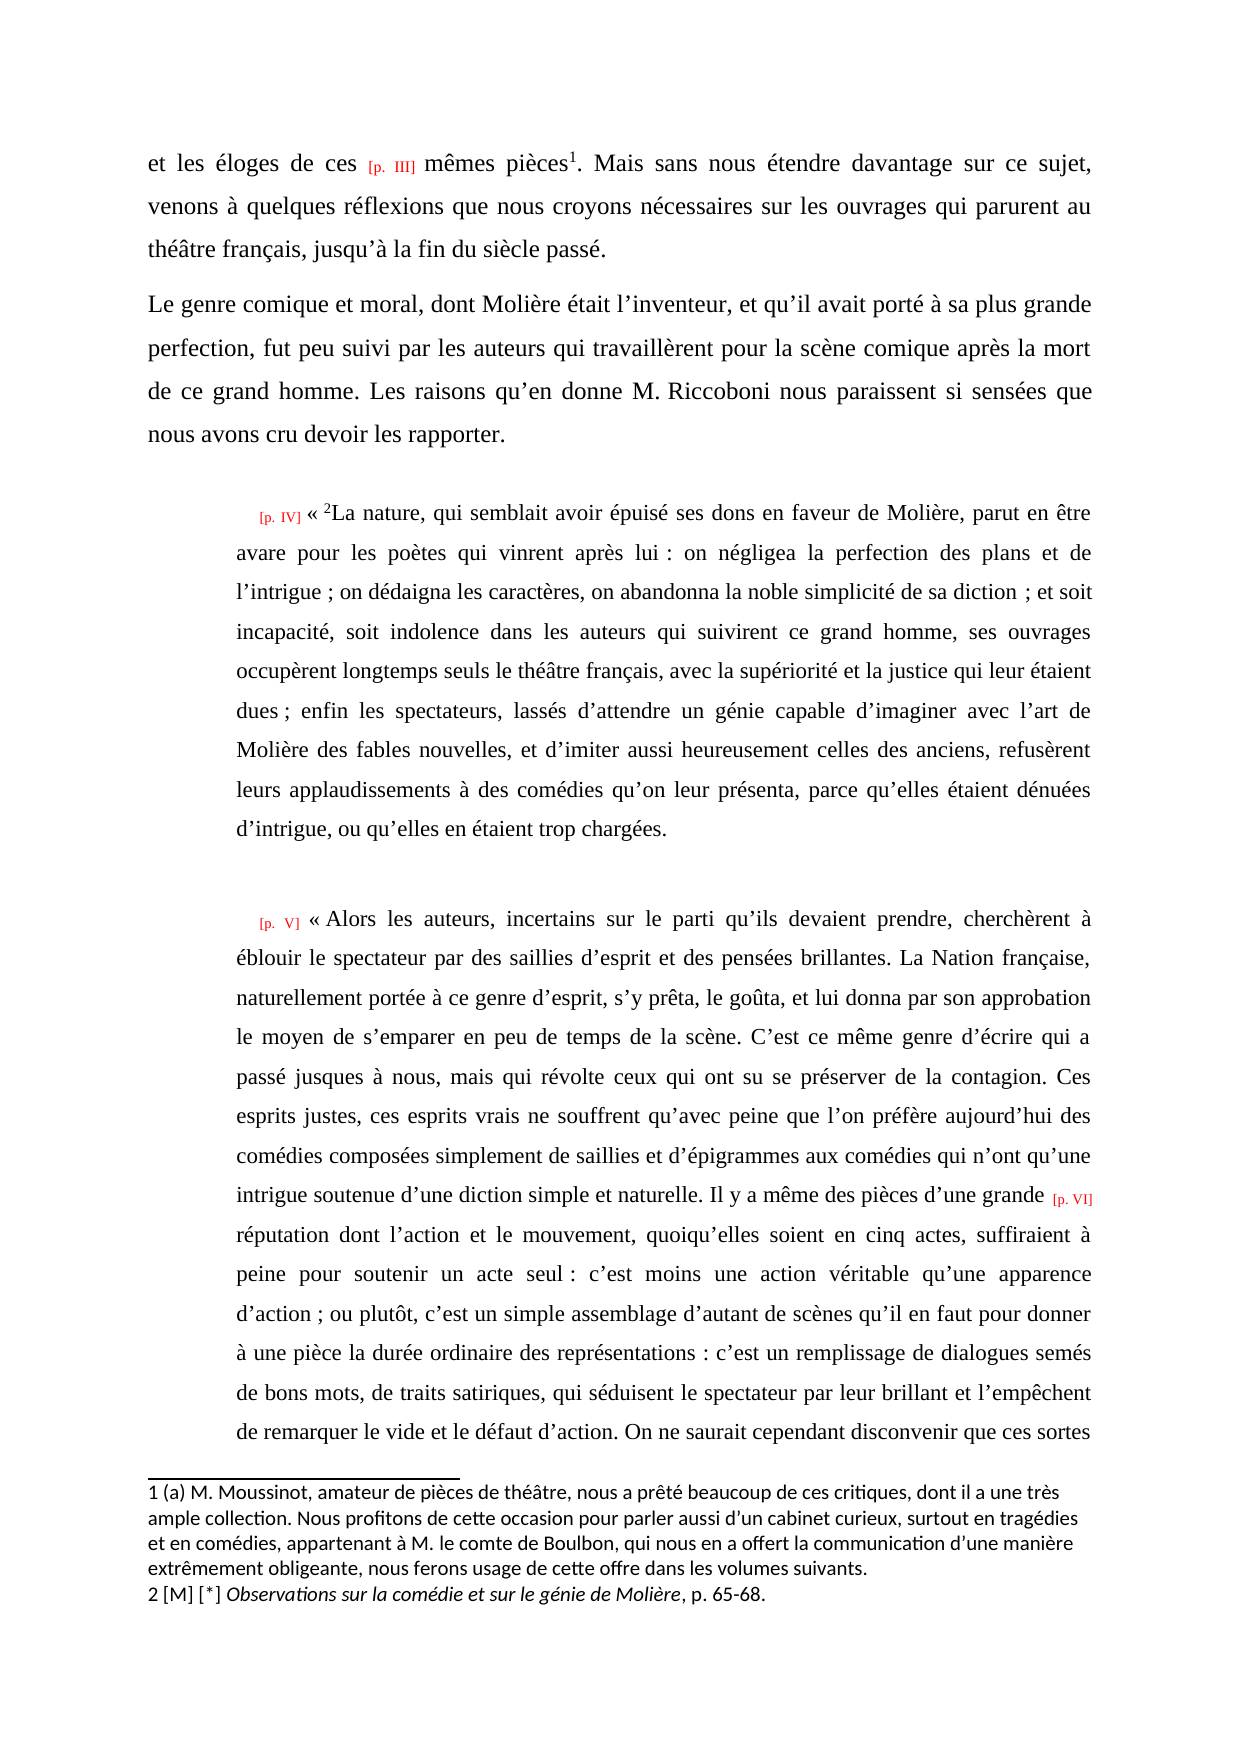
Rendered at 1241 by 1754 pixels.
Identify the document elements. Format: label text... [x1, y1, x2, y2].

text et les éloges de ces [p. III] mêmes pièces. Mais sans nous étendre davantage sur ce sujet, venons à quelques réflexions que nous croyons nécessaires sur les ouvrages qui parurent au théâtre français, jusqu’à la fin du siècle passé. [148, 148, 1093, 263]
text (a) M. Moussinot, amateur de pièces de théâtre, nous a prêté beaucoup de ces critiques, dont il a une très ample collection. Nous profitons de cette occasion pour parler aussi d’un cabinet curieux, surtout en tragédies et en comédies, appartenant à M. le comte de Boulbon, qui nous en a offert la communication d’une manière extrêmement obligeante, nous ferons usage de cette offre dans les volumes suivants. [148, 1479, 1093, 1581]
text Le genre comique et moral, dont Molière était l’inventeur, et qu’il avait porté à sa plus grande perfection, fut peu suivi par les auteurs qui travaillèrent pour la scène comique après la mort de ce grand homme. Les raisons qu’en donne M. Riccoboni nous paraissent si sensées que nous avons cru devoir les rapporter. [148, 289, 1093, 448]
text [p. V] « Alors les auteurs, incertains sur le parti qu’ils devaient prendre, cherchèrent à éblouir le spectateur par des saillies d’esprit et des pensées brillantes. La Nation française, naturellement portée à ce genre d’esprit, s’y prêta, le goûta, et lui donna par son approbation le moyen de s’emparer en peu de temps de la scène. C’est ce même genre d’écrire qui a passé jusques à nous, mais qui révolte ceux qui ont su se préserver de la contagion. Ces esprits justes, ces esprits vrais ne souffrent qu’avec peine que l’on préfère aujourd’hui des comédies composées simplement de saillies et d’épigrammes aux comédies qui n’ont qu’une intrigue soutenue d’une diction simple et naturelle. Il y a même des pièces d’une grande [p. VI] réputation dont l’action et le mouvement, quoiqu’elles soient en cinq actes, suffiraient à peine pour soutenir un acte seul : c’est moins une action véritable qu’une apparence d’action ; ou plutôt, c’est un simple assemblage d’autant de scènes qu’il en faut pour donner à une pièce la durée ordinaire des représentations : c’est un remplissage de dialogues semés de bons mots, de traits satiriques, qui séduisent le spectateur par leur brillant et l’empêchent de remarquer le vide et le défaut d’action. On ne saurait cependant disconvenir que ces sortes [236, 905, 1093, 1444]
text [p. IV] « La nature, qui semblait avoir épuisé ses dons en faveur de Molière, parut en être avare pour les poètes qui vinrent après lui : on négligea la perfection des plans et de l’intrigue ; on dédaigna les caractères, on abandonna la noble simplicité de sa diction ; et soit incapacité, soit indolence dans les auteurs qui suivirent ce grand homme, ses ouvrages occupèrent longtemps seuls le théâtre français, avec la supériorité et la justice qui leur étaient dues ; enfin les spectateurs, lassés d’attendre un génie capable d’imaginer avec l’art de Molière des fables nouvelles, et d’imiter aussi heureusement celles des anciens, refusèrent leurs applaudissements à des comédies qu’on leur présenta, parce qu’elles étaient dénuées d’intrigue, ou qu’elles en étaient trop chargées. [236, 499, 1093, 842]
text [M] [*] Observations sur la comédie et sur le génie de Molière, p. 65-68. [148, 1581, 1093, 1606]
